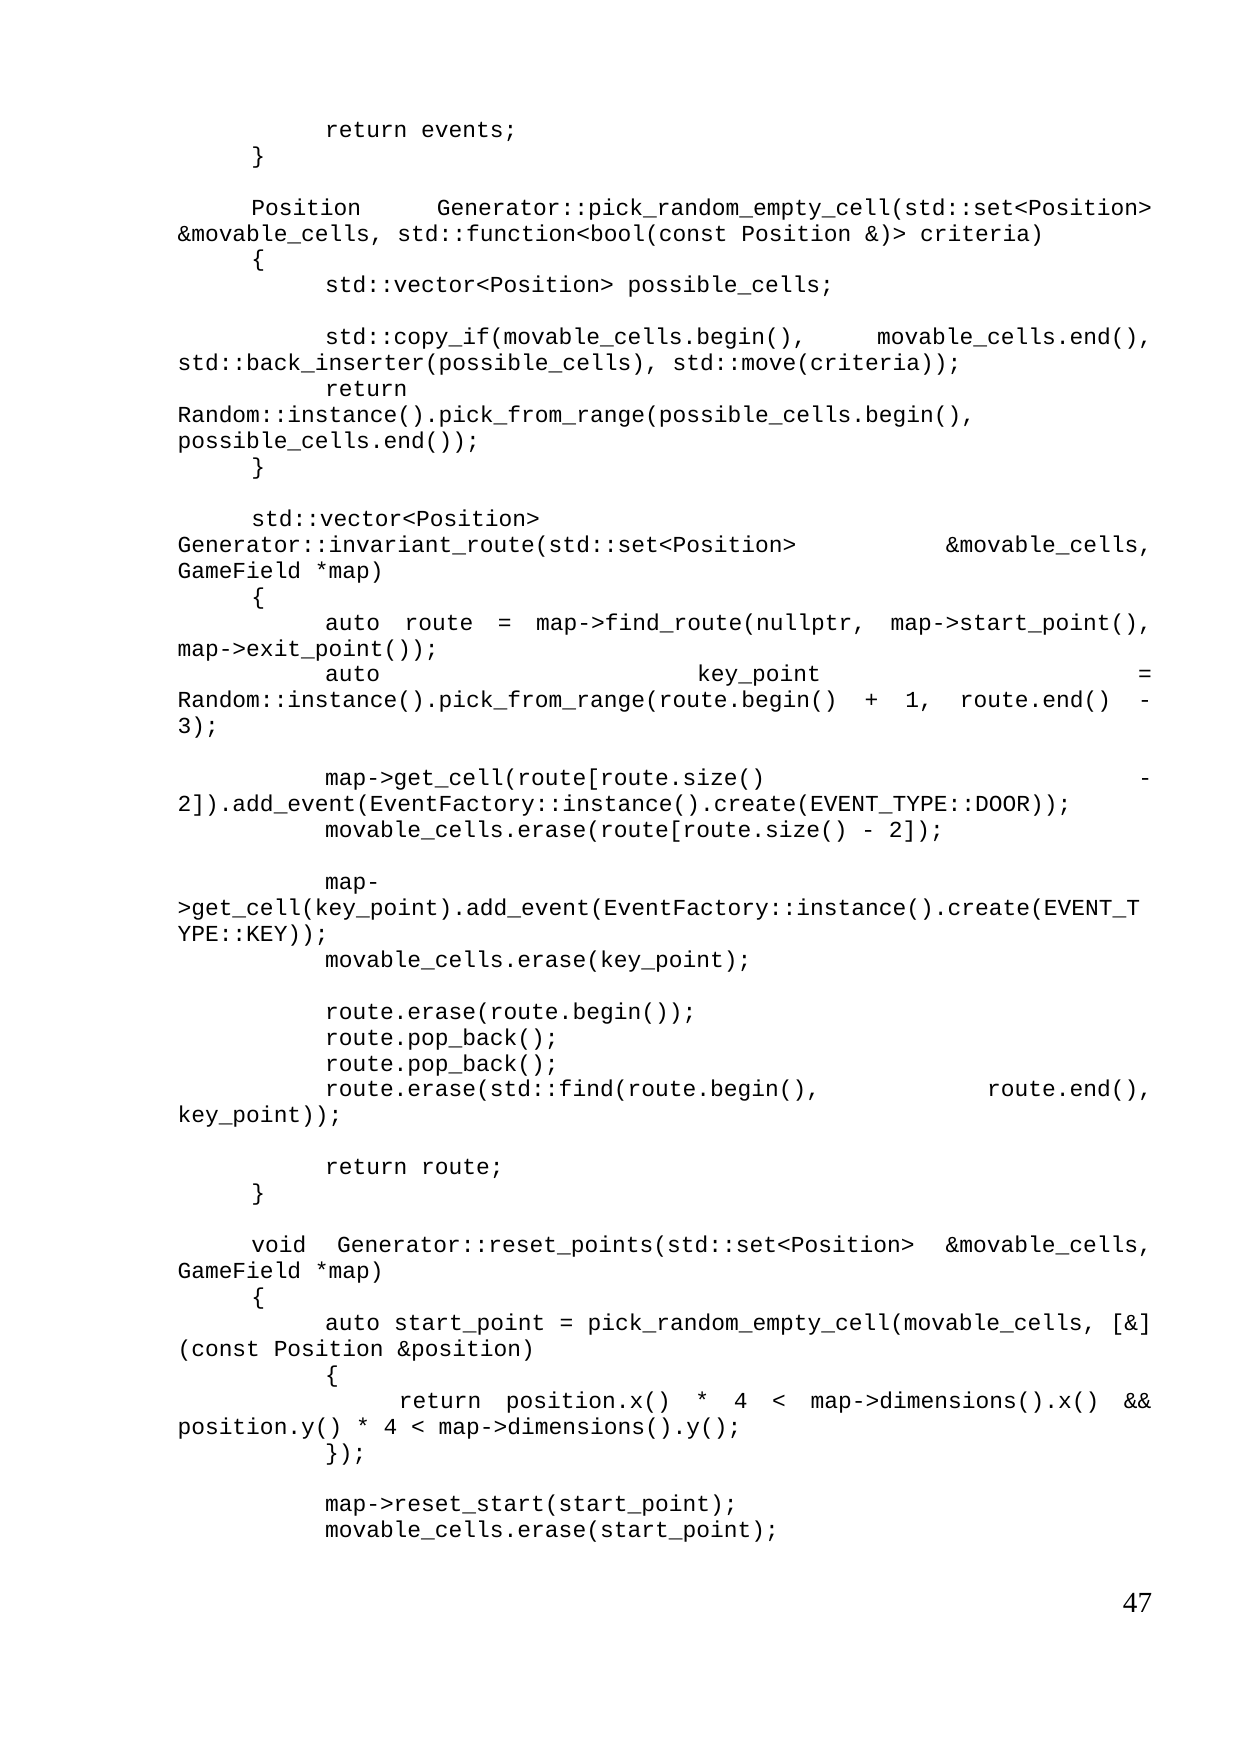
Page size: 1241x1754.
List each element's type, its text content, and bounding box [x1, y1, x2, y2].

text std::vector<Position> Generator::invariant_route(std::set<Position> &movable_cells, GameField *map) [177, 507, 1152, 585]
text return events; [177, 118, 1152, 144]
text map->get_cell(route[route.size() - 2]).add_event(EventFactory::instance().create(EVENT_TYPE::DOOR)); [177, 767, 1152, 818]
text auto key_point = Random::instance().pick_from_range(route.begin() + 1, route.end() - 3); [177, 663, 1152, 741]
text movable_cells.erase(route[route.size() - 2]); [177, 818, 1152, 844]
text std::copy_if(movable_cells.begin(), movable_cells.end(), std::back_inserter(possible_cells), std::move(criteria)); [177, 326, 1152, 377]
text std::vector<Position> possible_cells; [177, 274, 1152, 300]
text { [177, 1285, 1152, 1311]
text return route; [177, 1156, 1152, 1182]
text }); [177, 1441, 1152, 1467]
text auto start_point = pick_random_empty_cell(movable_cells, [&](const Position &position) [177, 1311, 1152, 1363]
text route.pop_back(); [177, 1052, 1152, 1078]
text { [177, 1363, 1152, 1389]
text } [177, 144, 1152, 170]
text { [177, 585, 1152, 611]
text } [177, 1182, 1152, 1207]
text } [177, 455, 1152, 481]
text { [177, 248, 1152, 274]
text Position Generator::pick_random_empty_cell(std::set<Position> &movable_cells, std::function<bool(const Position &)> criteria) [177, 196, 1152, 248]
text map->reset_start(start_point); [177, 1493, 1152, 1519]
text map->get_cell(key_point).add_event(EventFactory::instance().create(EVENT_TYPE::KEY)); [177, 870, 1152, 948]
text return position.x() * 4 < map->dimensions().x() && position.y() * 4 < map->dimensions().y(); [177, 1389, 1152, 1441]
text void Generator::reset_points(std::set<Position> &movable_cells, GameField *map) [177, 1233, 1152, 1285]
text movable_cells.erase(start_point); [177, 1519, 1152, 1545]
text movable_cells.erase(key_point); [177, 948, 1152, 974]
text return Random::instance().pick_from_range(possible_cells.begin(), possible_cells.end()); [177, 377, 1152, 455]
text route.erase(std::find(route.begin(), route.end(), key_point)); [177, 1078, 1152, 1130]
text route.erase(route.begin()); [177, 1000, 1152, 1026]
text route.pop_back(); [177, 1026, 1152, 1052]
text auto route = map->find_route(nullptr, map->start_point(), map->exit_point()); [177, 611, 1152, 663]
